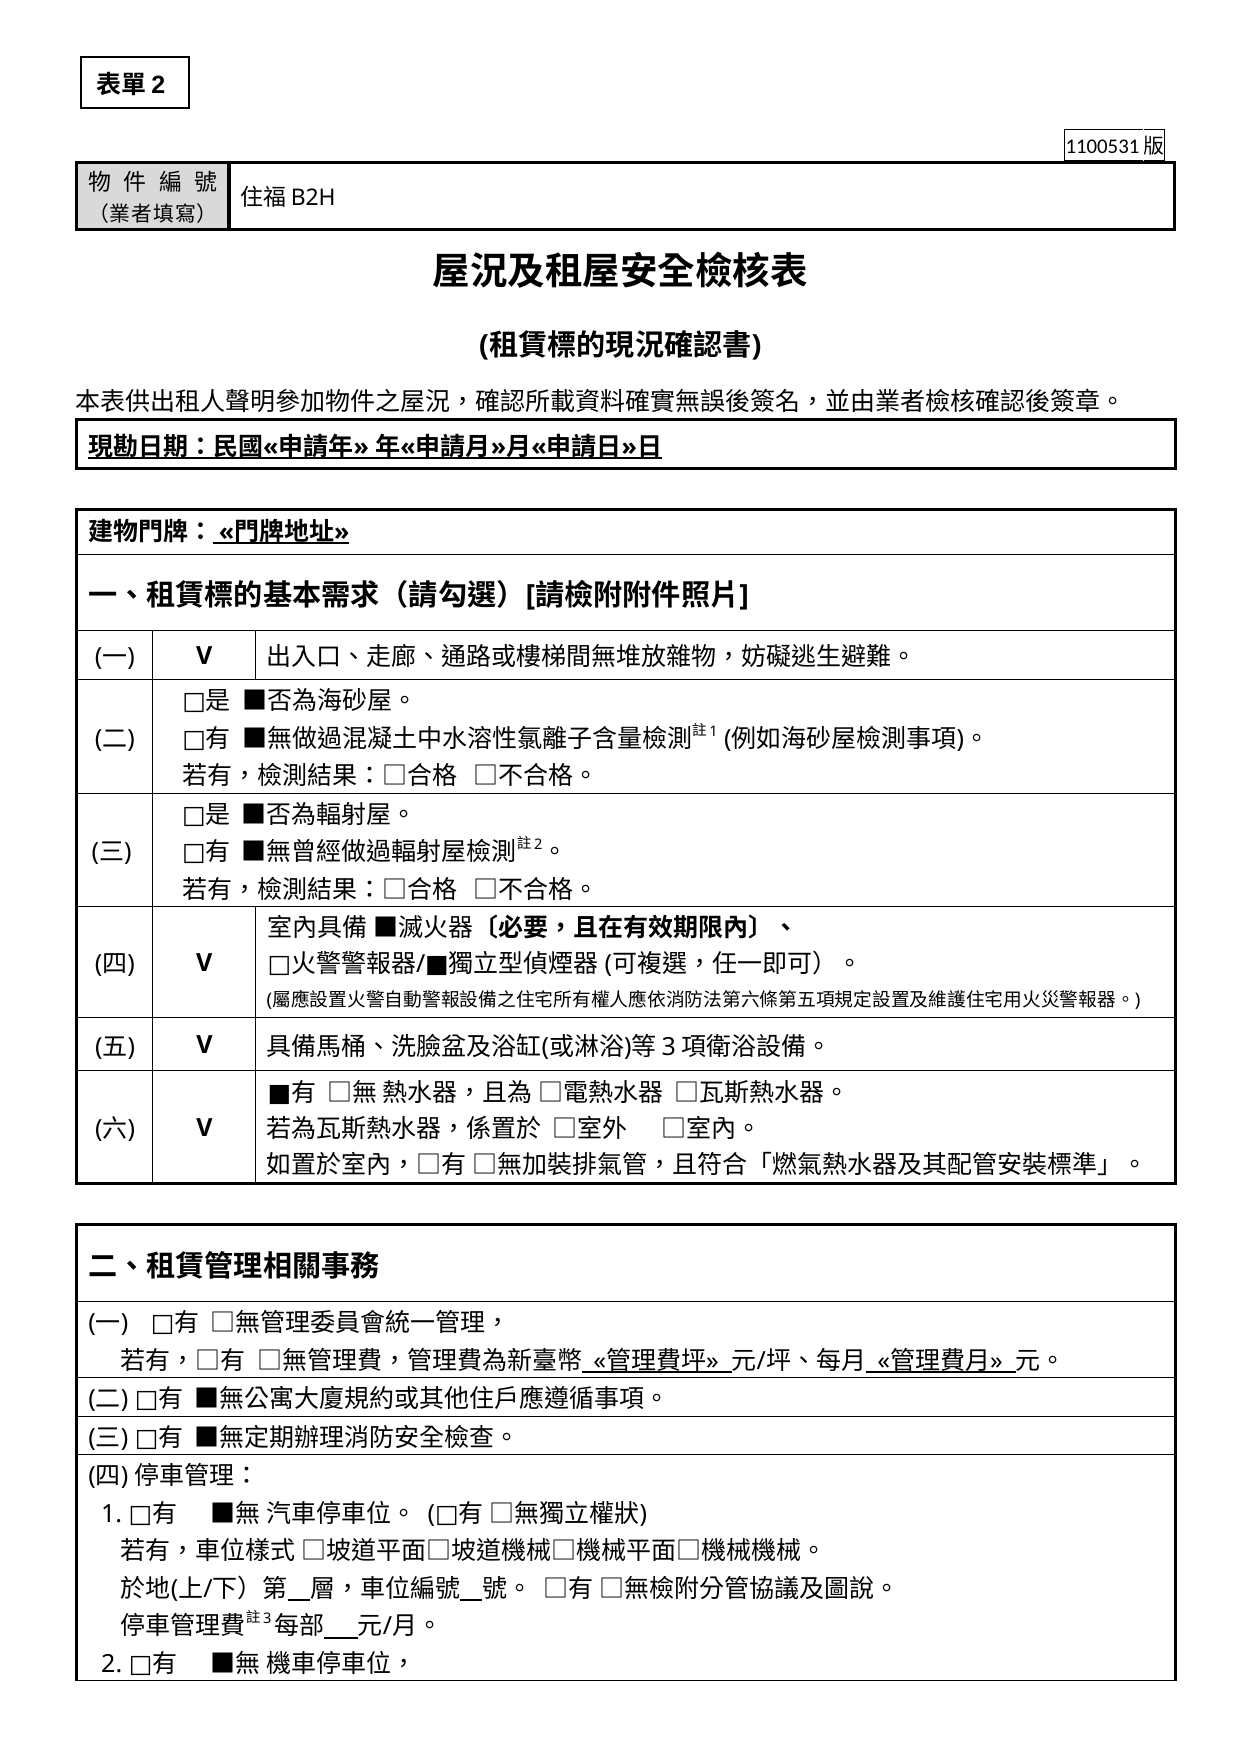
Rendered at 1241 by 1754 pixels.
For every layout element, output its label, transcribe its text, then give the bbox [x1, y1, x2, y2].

table_cell V [153, 907, 255, 1017]
table_cell V [153, 1071, 255, 1182]
text 本表供出租人聲明參加物件之屋況，確認所載資料確實無誤後簽名，並由業者檢核確認後簽章。 [75, 381, 1165, 418]
table_cell (二) [78, 680, 152, 792]
text 1100531版 [1065, 130, 1164, 160]
table_header 現勘日期：民國«申請年» 年«申請月»月«申請日»日 [78, 421, 1174, 467]
table_cell (一) [78, 631, 152, 679]
table_cell (四) [78, 907, 152, 1017]
table_header 物件編號（業者填寫） [78, 164, 227, 228]
table_cell 具備馬桶、洗臉盆及浴缸(或淋浴)等3項衛浴設備。 [256, 1018, 1174, 1070]
table_cell (三) □有 ■無定期辦理消防安全檢查。 [78, 1417, 1174, 1454]
table_cell [77, 470, 1175, 507]
table_cell (三) [78, 794, 152, 906]
table_cell (五) [78, 1018, 152, 1070]
table_cell [77, 1185, 1175, 1223]
table_cell □有 □無管理委員會統一管理， 若有，□有 □無管理費，管理費為新臺幣 «管理費坪» 元/坪、每月 «管理費月» 元。 [78, 1302, 1174, 1377]
table_cell V [153, 1018, 255, 1070]
text 屋況及租屋安全檢核表 [75, 231, 1165, 306]
table_cell 室內具備 ■滅火器〔必要，且在有效期限內〕、 □火警警報器/■獨立型偵煙器 (可複選，任一即可）。 (屬應設置火警自動警報設備之住宅所有權人應依消防法第六條第五項規定設置及維護住宅用火災警報器。) [256, 907, 1174, 1017]
table_cell 建物門牌： «門牌地址» [78, 511, 1174, 554]
table_cell □是 ■否為海砂屋。 □有 ■無做過混凝土中水溶性氯離子含量檢測註1 (例如海砂屋檢測事項)。 若有，檢測結果：□合格 □不合格。 [153, 680, 1174, 792]
table_header 住福B2H [231, 164, 1173, 228]
table_cell ■有 □無 熱水器，且為 □電熱水器 □瓦斯熱水器。 若為瓦斯熱水器，係置於 □室外 □室內。 如置於室內，□有 □無加裝排氣管，且符合「燃氣熱水器及其配管安裝標準」。 [256, 1071, 1174, 1182]
text (租賃標的現況確認書) [75, 306, 1165, 381]
table_cell 二、租賃管理相關事務 [78, 1226, 1174, 1301]
table_cell V [153, 631, 255, 679]
table_cell (六) [78, 1071, 152, 1182]
table_cell □是 ■否為輻射屋。 □有 ■無曾經做過輻射屋檢測註2。 若有，檢測結果：□合格 □不合格。 [153, 794, 1174, 906]
table_cell 出入口、走廊、通路或樓梯間無堆放雜物，妨礙逃生避難。 [256, 631, 1174, 679]
table_cell 一、租賃標的基本需求（請勾選）[請檢附附件照片] [78, 555, 1174, 630]
text [75, 129, 1064, 161]
table_cell (四) 停車管理： 1. □有 ■無 汽車停車位。 (□有 □無獨立權狀) 若有，車位樣式 □坡道平面□坡道機械□機械平面□機械機械。 於地(上/下）第 層，車位編號 號。 □有 □無檢附分管協議及圖說。 停車管理費註3每部 元/月。 2. □有 ■無 機車停車位， [78, 1455, 1174, 1680]
table_cell (二) □有 ■無公寓大廈規約或其他住戶應遵循事項。 [78, 1378, 1174, 1416]
